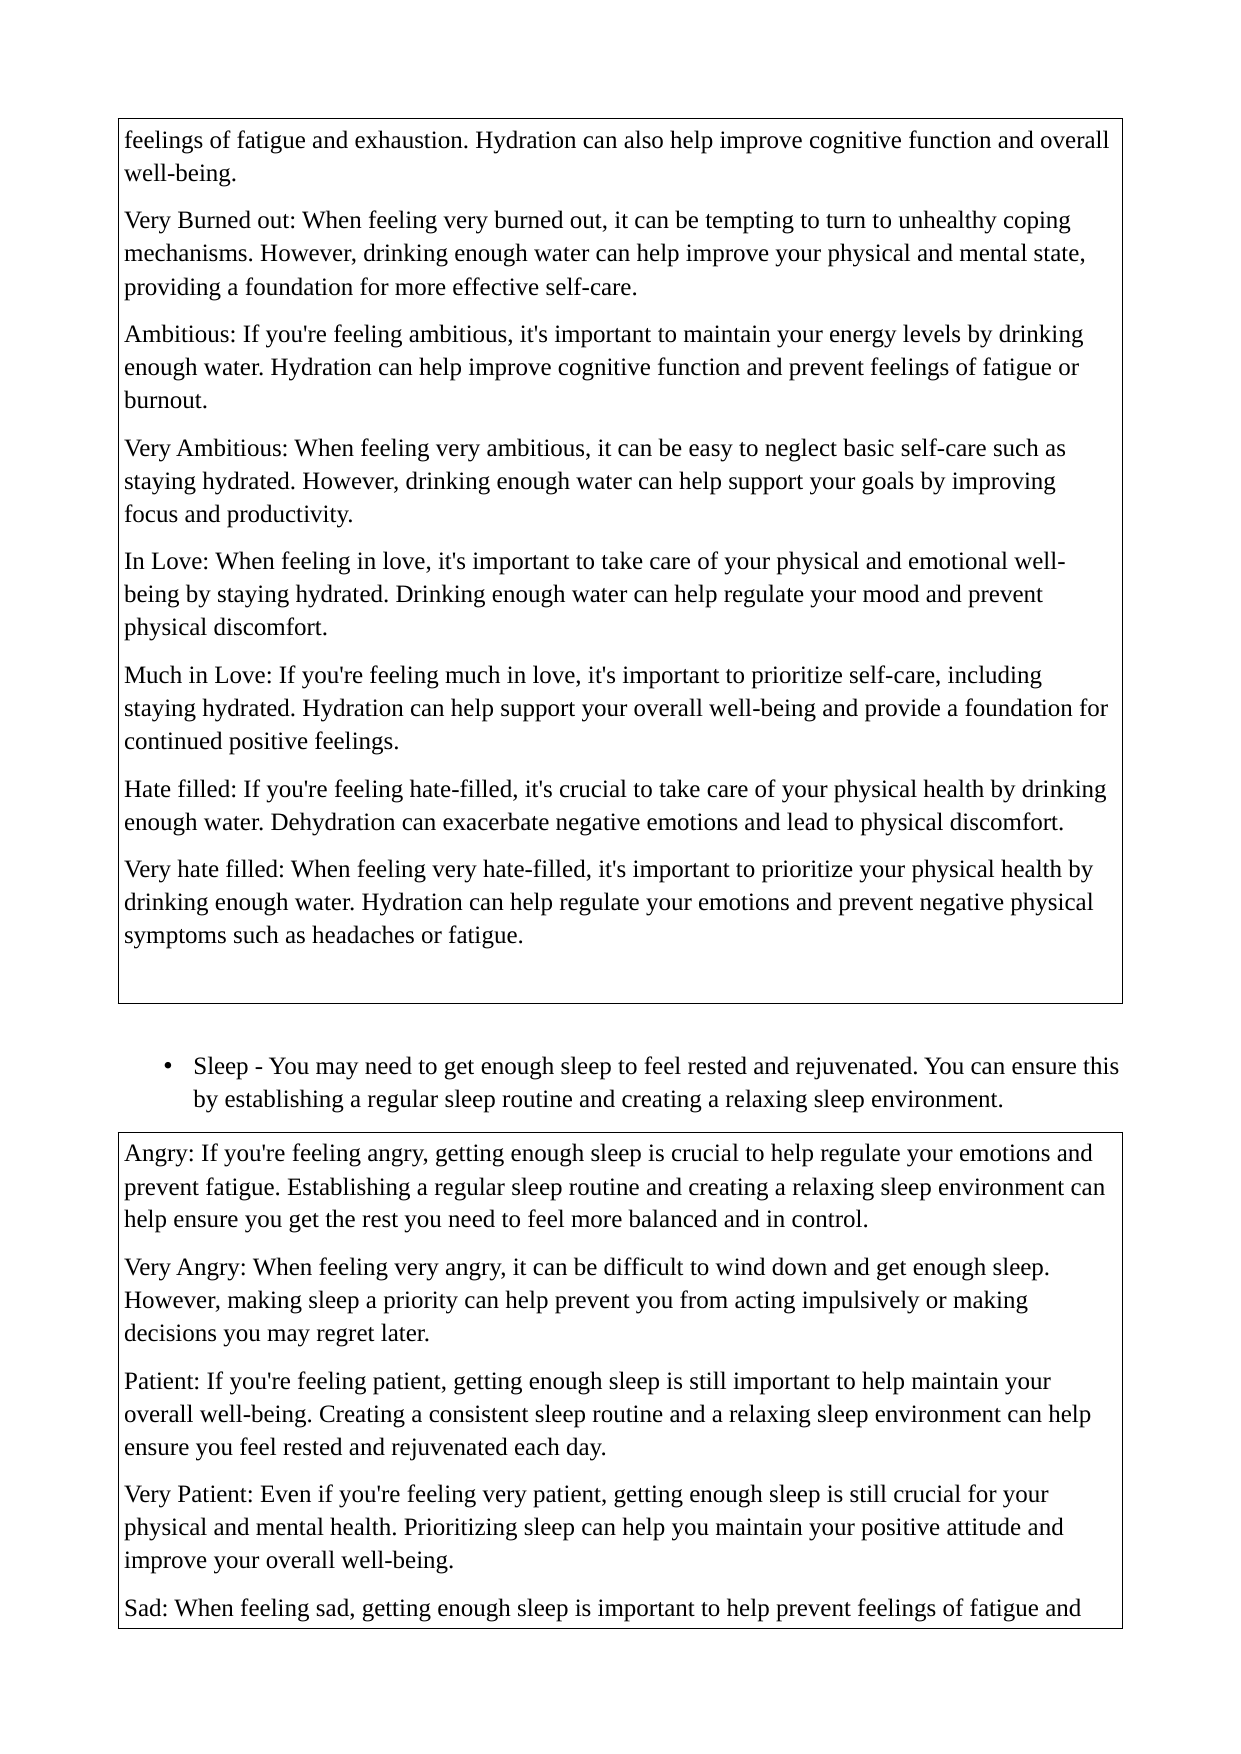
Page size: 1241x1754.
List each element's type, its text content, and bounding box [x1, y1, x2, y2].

list Sleep - You may need to get enough sleep to feel rested and rejuvenated. You can ensure this by establishing a regular sleep routine and creating a relaxing sleep environment. [164, 1051, 1122, 1113]
table_header Angry: If you're feeling angry, getting enough sleep is crucial to help regulate your emotions and prevent fatigue. Establishing a regular sleep routine and creating a relaxing sleep environment can help ensure you get the rest you need to feel more balanced and in control. Very Angry: When feeling very angry, it can be difficult to wind down and get enough sleep. However, making sleep a priority can help prevent you from acting impulsively or making decisions you may regret later. Patient: If you're feeling patient, getting enough sleep is still important to help maintain your overall well-being. Creating a consistent sleep routine and a relaxing sleep environment can help ensure you feel rested and rejuvenated each day. Very Patient: Even if you're feeling very patient, getting enough sleep is still crucial for your physical and mental health. Prioritizing sleep can help you maintain your positive attitude and improve your overall well-being. Sad: When feeling sad, getting enough sleep is important to help prevent feelings of fatigue and [119, 1133, 1122, 1628]
table_header feelings of fatigue and exhaustion. Hydration can also help improve cognitive function and overall well-being. Very Burned out: When feeling very burned out, it can be tempting to turn to unhealthy coping mechanisms. However, drinking enough water can help improve your physical and mental state, providing a foundation for more effective self-care. Ambitious: If you're feeling ambitious, it's important to maintain your energy levels by drinking enough water. Hydration can help improve cognitive function and prevent feelings of fatigue or burnout. Very Ambitious: When feeling very ambitious, it can be easy to neglect basic self-care such as staying hydrated. However, drinking enough water can help support your goals by improving focus and productivity. In Love: When feeling in love, it's important to take care of your physical and emotional well-being by staying hydrated. Drinking enough water can help regulate your mood and prevent physical discomfort. Much in Love: If you're feeling much in love, it's important to prioritize self-care, including staying hydrated. Hydration can help support your overall well-being and provide a foundation for continued positive feelings. Hate filled: If you're feeling hate-filled, it's crucial to take care of your physical health by drinking enough water. Dehydration can exacerbate negative emotions and lead to physical discomfort. Very hate filled: When feeling very hate-filled, it's important to prioritize your physical health by drinking enough water. Hydration can help regulate your emotions and prevent negative physical symptoms such as headaches or fatigue. [119, 119, 1122, 1002]
